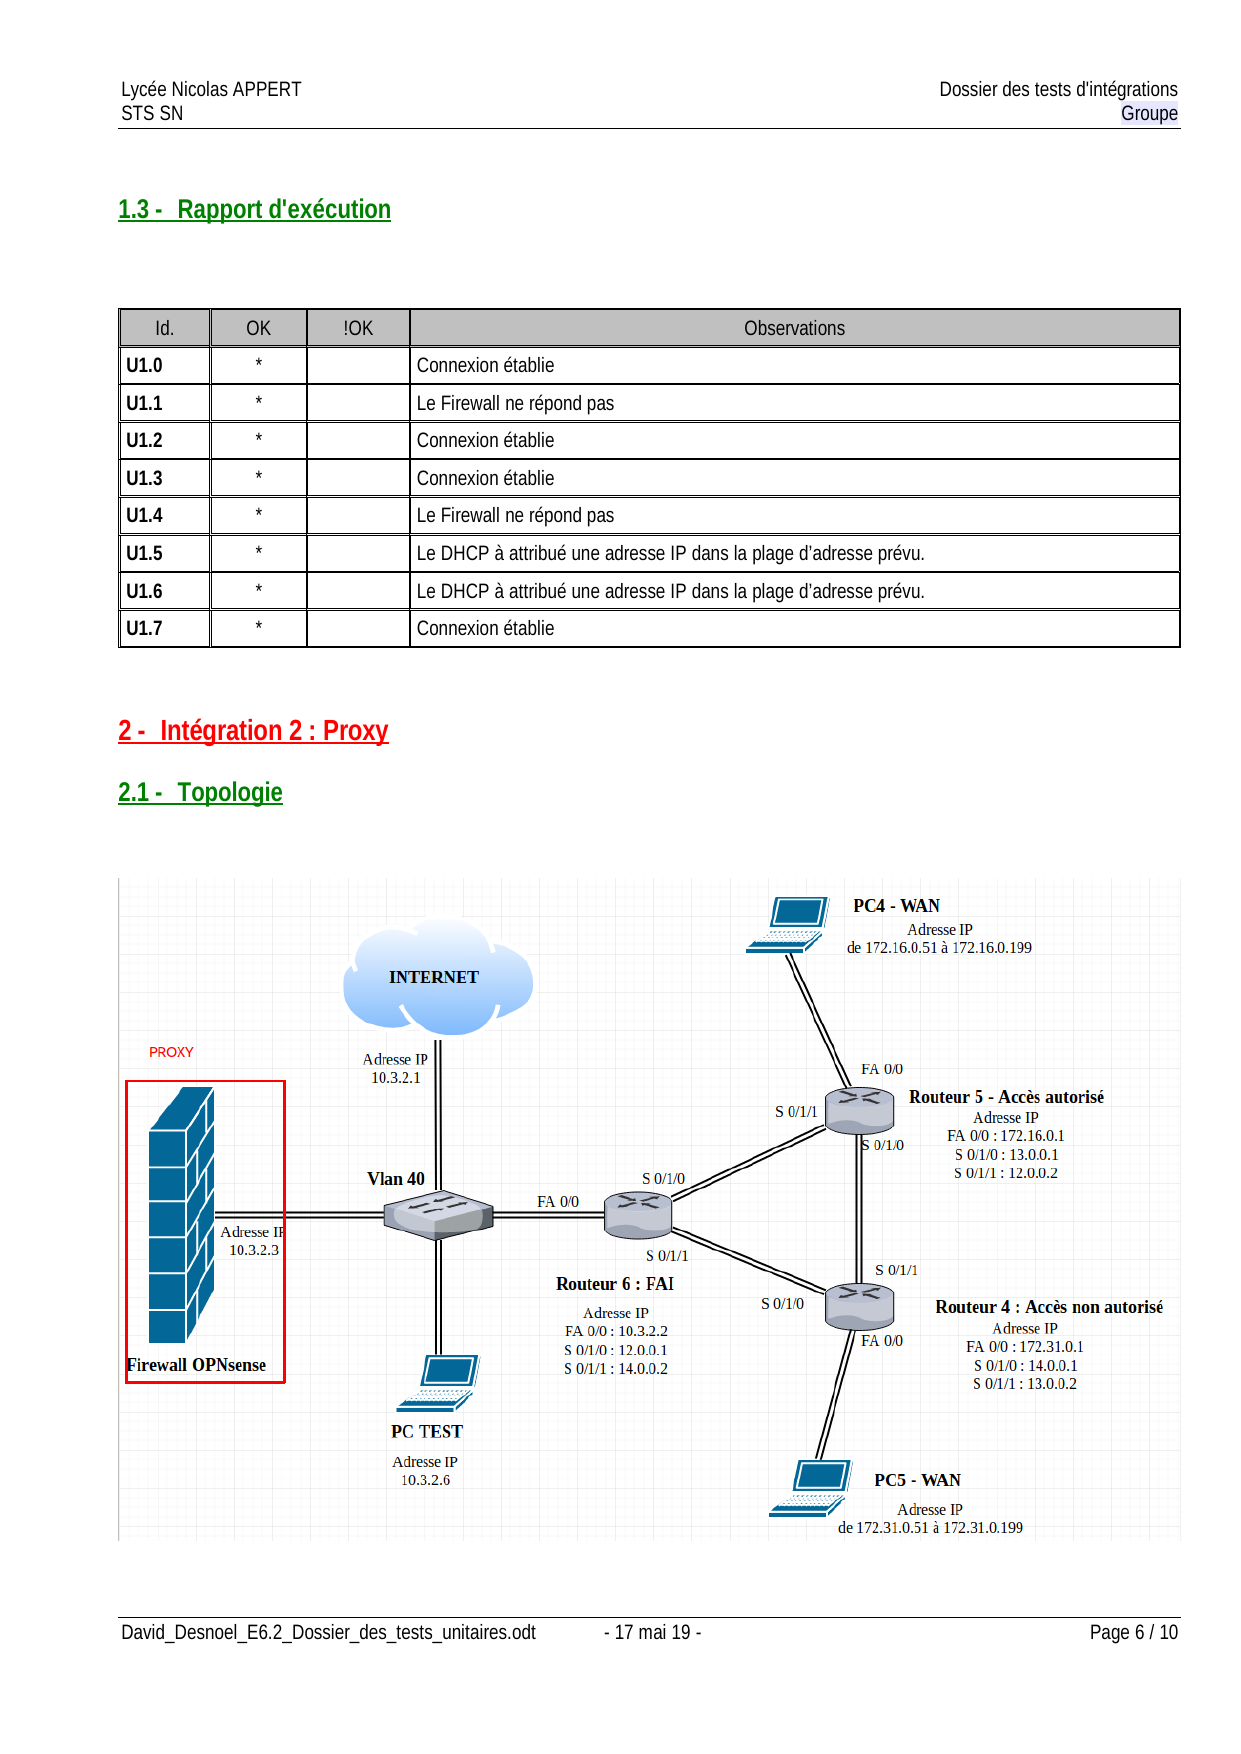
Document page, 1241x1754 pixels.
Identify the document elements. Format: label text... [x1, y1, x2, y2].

table_cell U1.2 [121, 423, 209, 458]
table_cell [308, 385, 409, 420]
table_cell * [212, 536, 306, 571]
table_cell Connexion établie [411, 423, 1179, 458]
table_header !OK [308, 310, 409, 345]
table_cell Connexion établie [411, 611, 1179, 646]
table_header Observations [411, 310, 1179, 345]
table_cell Le DHCP à attribué une adresse IP dans la plage d’adresse prévu. [411, 536, 1179, 571]
table_cell Connexion établie [411, 348, 1179, 383]
table_cell U1.4 [121, 498, 209, 533]
table_cell Le Firewall ne répond pas [411, 498, 1179, 533]
table_cell U1.5 [121, 536, 209, 571]
table_cell Le Firewall ne répond pas [411, 385, 1179, 420]
table_cell * [212, 498, 306, 533]
table_cell Connexion établie [411, 460, 1179, 495]
table_cell [308, 611, 409, 646]
table_cell [308, 536, 409, 571]
table_cell [308, 423, 409, 458]
table_cell Le DHCP à attribué une adresse IP dans la plage d’adresse prévu. [411, 573, 1179, 608]
table_cell U1.6 [121, 573, 209, 608]
table_header Id. [121, 310, 209, 345]
table_cell U1.1 [121, 385, 209, 420]
table_cell [308, 573, 409, 608]
picture [118, 878, 1182, 1541]
table_header OK [212, 310, 306, 345]
table_cell * [212, 460, 306, 495]
table_cell * [212, 348, 306, 383]
table_cell U1.0 [121, 348, 209, 383]
subtitle Topologie [118, 776, 1181, 807]
table_cell U1.7 [121, 611, 209, 646]
table_cell [308, 460, 409, 495]
table_cell * [212, 573, 306, 608]
table_cell [308, 498, 409, 533]
subtitle Intégration 2 : Proxy [118, 713, 1181, 746]
table_cell [308, 348, 409, 383]
table_cell * [212, 385, 306, 420]
table_cell * [212, 423, 306, 458]
subtitle Rapport d'exécution [118, 193, 1181, 224]
table_cell U1.3 [121, 460, 209, 495]
table_cell * [212, 611, 306, 646]
